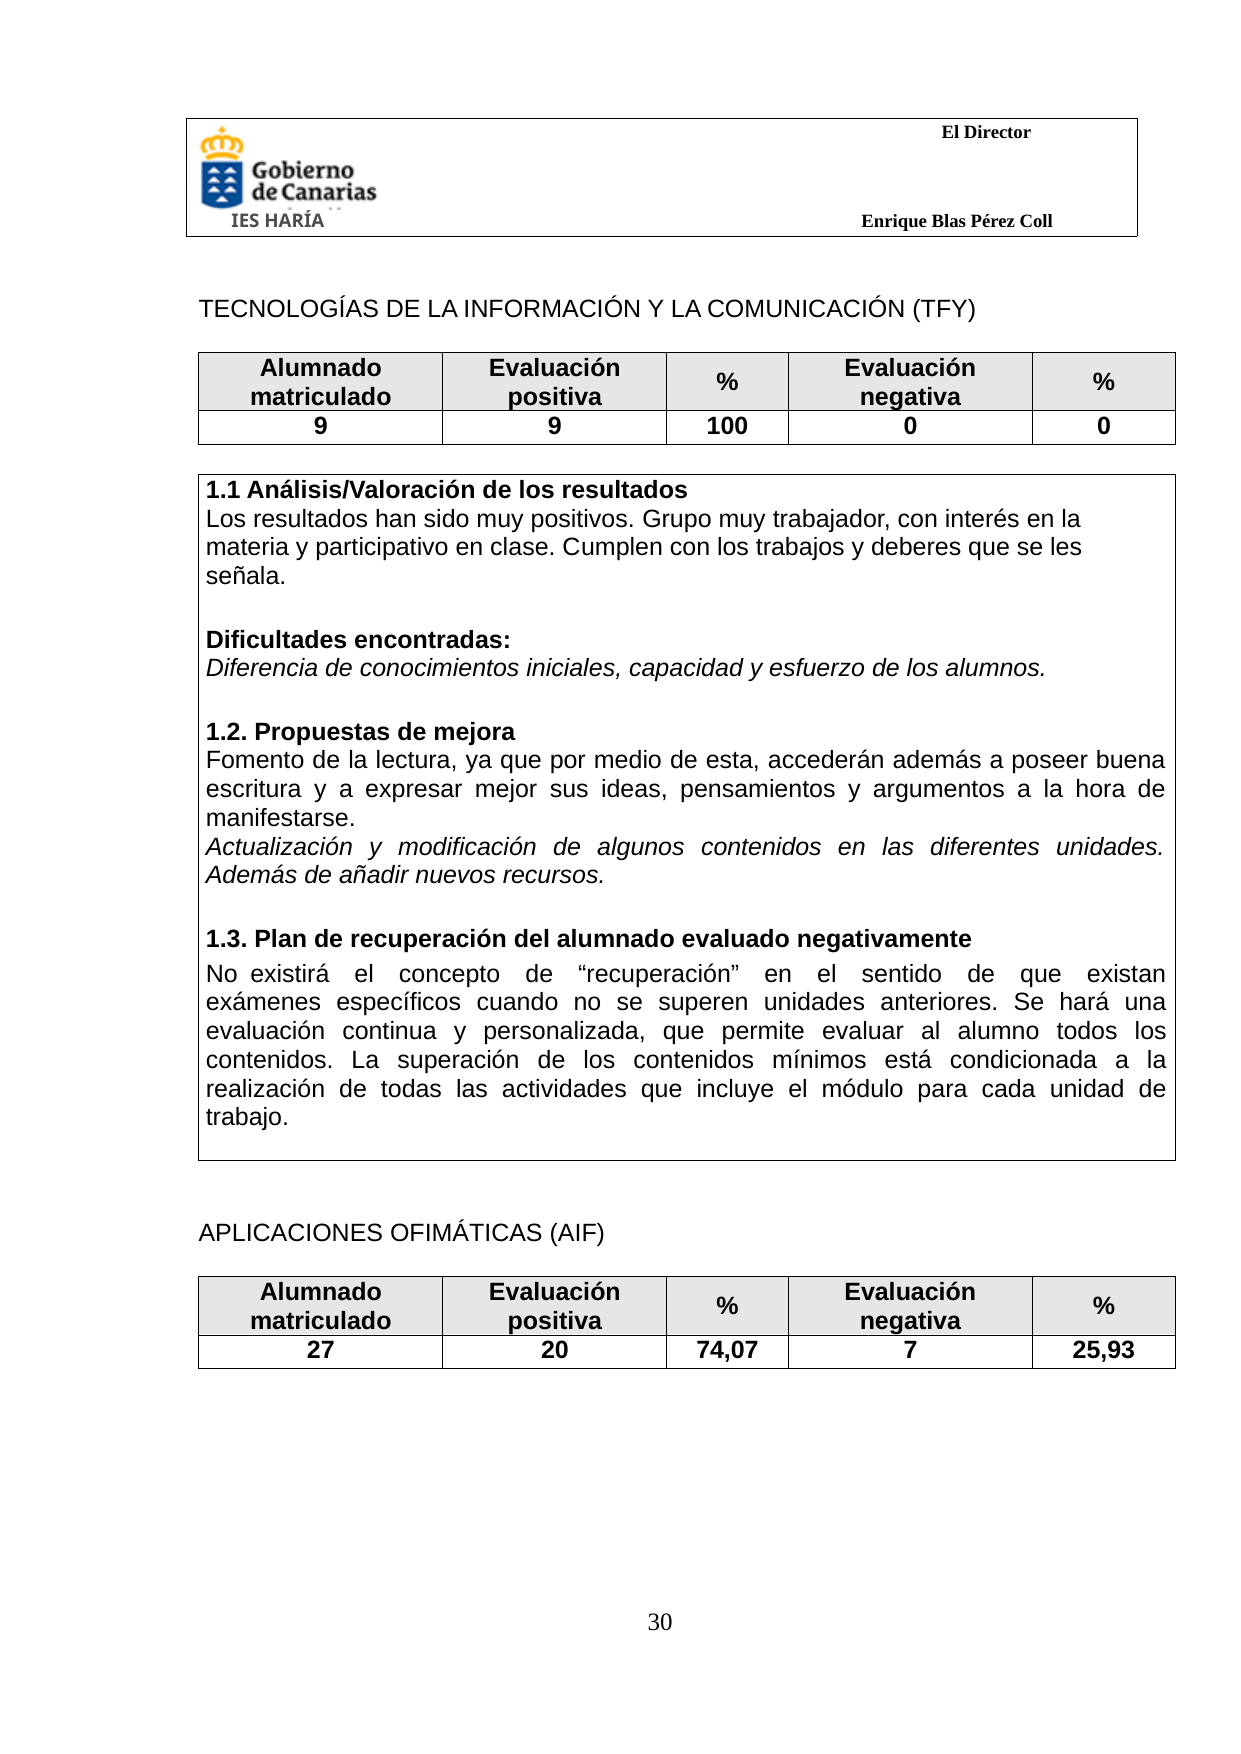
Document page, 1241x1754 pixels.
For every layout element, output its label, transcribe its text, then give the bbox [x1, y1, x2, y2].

text APLICACIONES OFIMÁTICAS (AIF) [198, 1218, 1121, 1247]
table_header Evaluación negativa [789, 353, 1032, 410]
table_cell 9 [443, 411, 666, 444]
table_cell 0 [789, 411, 1032, 444]
table_header Evaluación negativa [789, 1277, 1032, 1334]
table_header % [667, 353, 788, 410]
table_cell 0 [1033, 411, 1175, 444]
table_cell 100 [667, 411, 788, 444]
table_header Evaluación positiva [443, 1277, 666, 1334]
table_header % [1033, 1277, 1175, 1334]
table_cell 27 [199, 1336, 442, 1368]
text TECNOLOGÍAS DE LA INFORMACIÓN Y LA COMUNICACIÓN (TFY) [198, 294, 1121, 323]
table_cell 20 [443, 1336, 666, 1368]
table_header % [1033, 353, 1175, 410]
table_header 1.1 Análisis/Valoración de los resultados Los resultados han sido muy positivos. Grupo muy trabajador, con interés en la materia y participativo en clase. Cumplen con los trabajos y deberes que se les señala. Dificultades encontradas: Diferencia de conocimientos iniciales, capacidad y esfuerzo de los alumnos. 1.2. Propuestas de mejora Fomento de la lectura, ya que por medio de esta, accederán además a poseer buena escritura y a expresar mejor sus ideas, pensamientos y argumentos a la hora de manifestarse. Actualización y modificación de algunos contenidos en las diferentes unidades. Además de añadir nuevos recursos. 1.3. Plan de recuperación del alumnado evaluado negativamente No existirá el concepto de “recuperación” en el sentido de que existan exámenes específicos cuando no se superen unidades anteriores. Se hará una evaluación continua y personalizada, que permite evaluar al alumno todos los contenidos. La superación de los contenidos mínimos está condicionada a la realización de todas las actividades que incluye el módulo para cada unidad de trabajo. [199, 475, 1175, 1160]
table_cell 25,93 [1033, 1336, 1175, 1368]
table_header % [667, 1277, 788, 1334]
table_cell 9 [199, 411, 442, 444]
table_header Evaluación positiva [443, 353, 666, 410]
table_cell 74,07 [667, 1336, 788, 1368]
table_header Alumnado matriculado [199, 1277, 442, 1334]
table_cell 7 [789, 1336, 1032, 1368]
picture [195, 123, 381, 210]
table_header Alumnado matriculado [199, 353, 442, 410]
